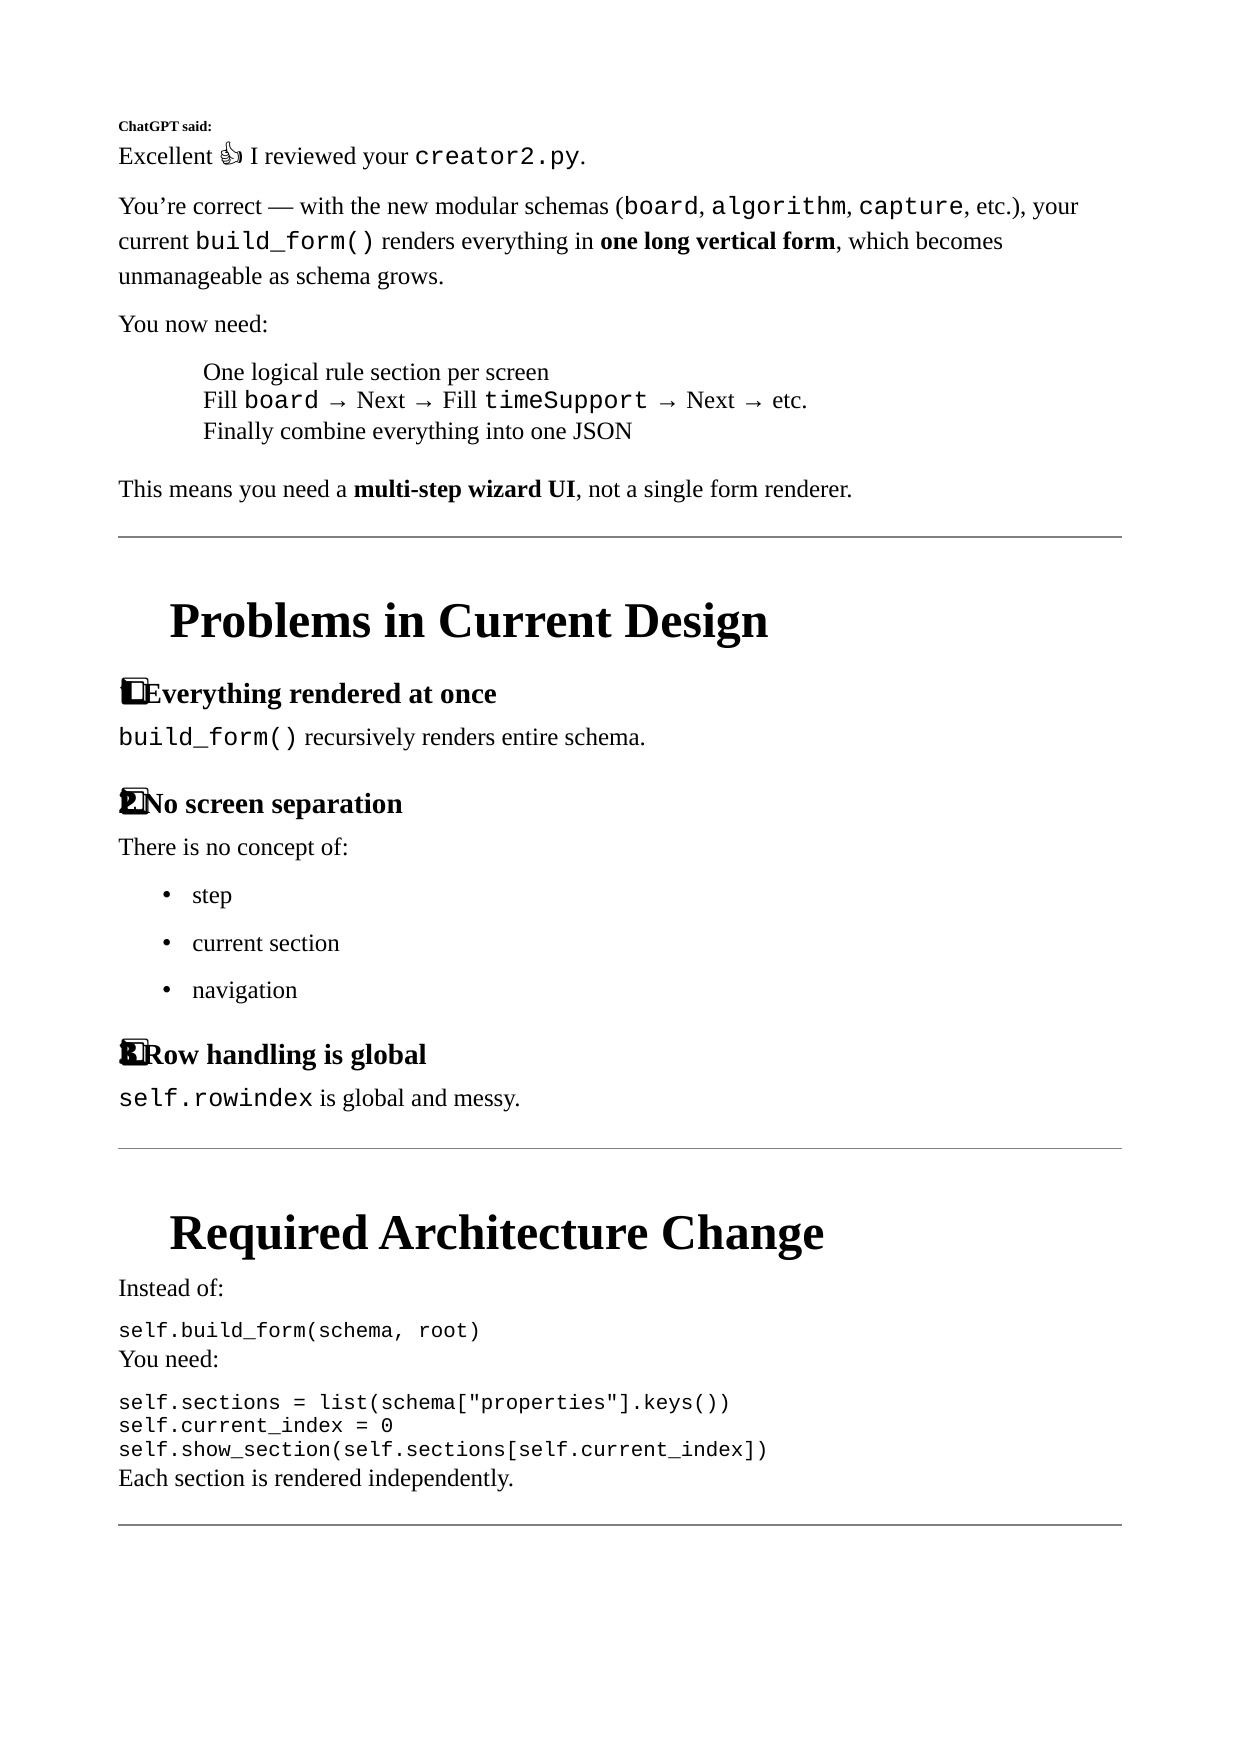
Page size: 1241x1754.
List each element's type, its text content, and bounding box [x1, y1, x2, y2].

text self.sections = list(schema["properties"].keys()) [118, 1392, 1122, 1415]
text self.build_form(schema, root) [118, 1320, 1122, 1344]
list navigation [162, 975, 1122, 1004]
text self.rowindex is global and messy. [118, 1083, 1122, 1114]
text build_form() recursively renders entire schema. [118, 722, 1122, 753]
text You need: [118, 1344, 1122, 1373]
list step [162, 880, 1122, 909]
subtitle 1️⃣ Everything rendered at once [118, 676, 1122, 709]
text Instead of: [118, 1273, 1122, 1302]
subtitle 🔎 Problems in Current Design [118, 591, 1122, 649]
text You’re correct — with the new modular schemas (board, algorithm, capture, etc.), your current build_form() renders everything in one long vertical form, which becomes unmanageable as schema grows. [118, 191, 1122, 290]
text ✅ One logical rule section per screen ✅ Fill board → Next → Fill timeSupport → Next → etc. ✅ Finally combine everything into one JSON [177, 357, 1063, 445]
subtitle 🎯 Required Architecture Change [118, 1203, 1122, 1260]
text Each section is rendered independently. [118, 1463, 1122, 1491]
subtitle ChatGPT said: [118, 118, 1122, 135]
text self.show_section(self.sections[self.current_index]) [118, 1439, 1122, 1463]
list current section [162, 928, 1122, 956]
subtitle 3️⃣ Row handling is global [118, 1037, 1122, 1071]
text Excellent 👍 I reviewed your creator2.py. [118, 141, 1122, 172]
text This means you need a multi-step wizard UI, not a single form renderer. [118, 474, 1122, 503]
text You now need: [118, 309, 1122, 338]
subtitle 2️⃣ No screen separation [118, 786, 1122, 820]
text There is no concept of: [118, 832, 1122, 861]
text self.current_index = 0 [118, 1415, 1122, 1439]
